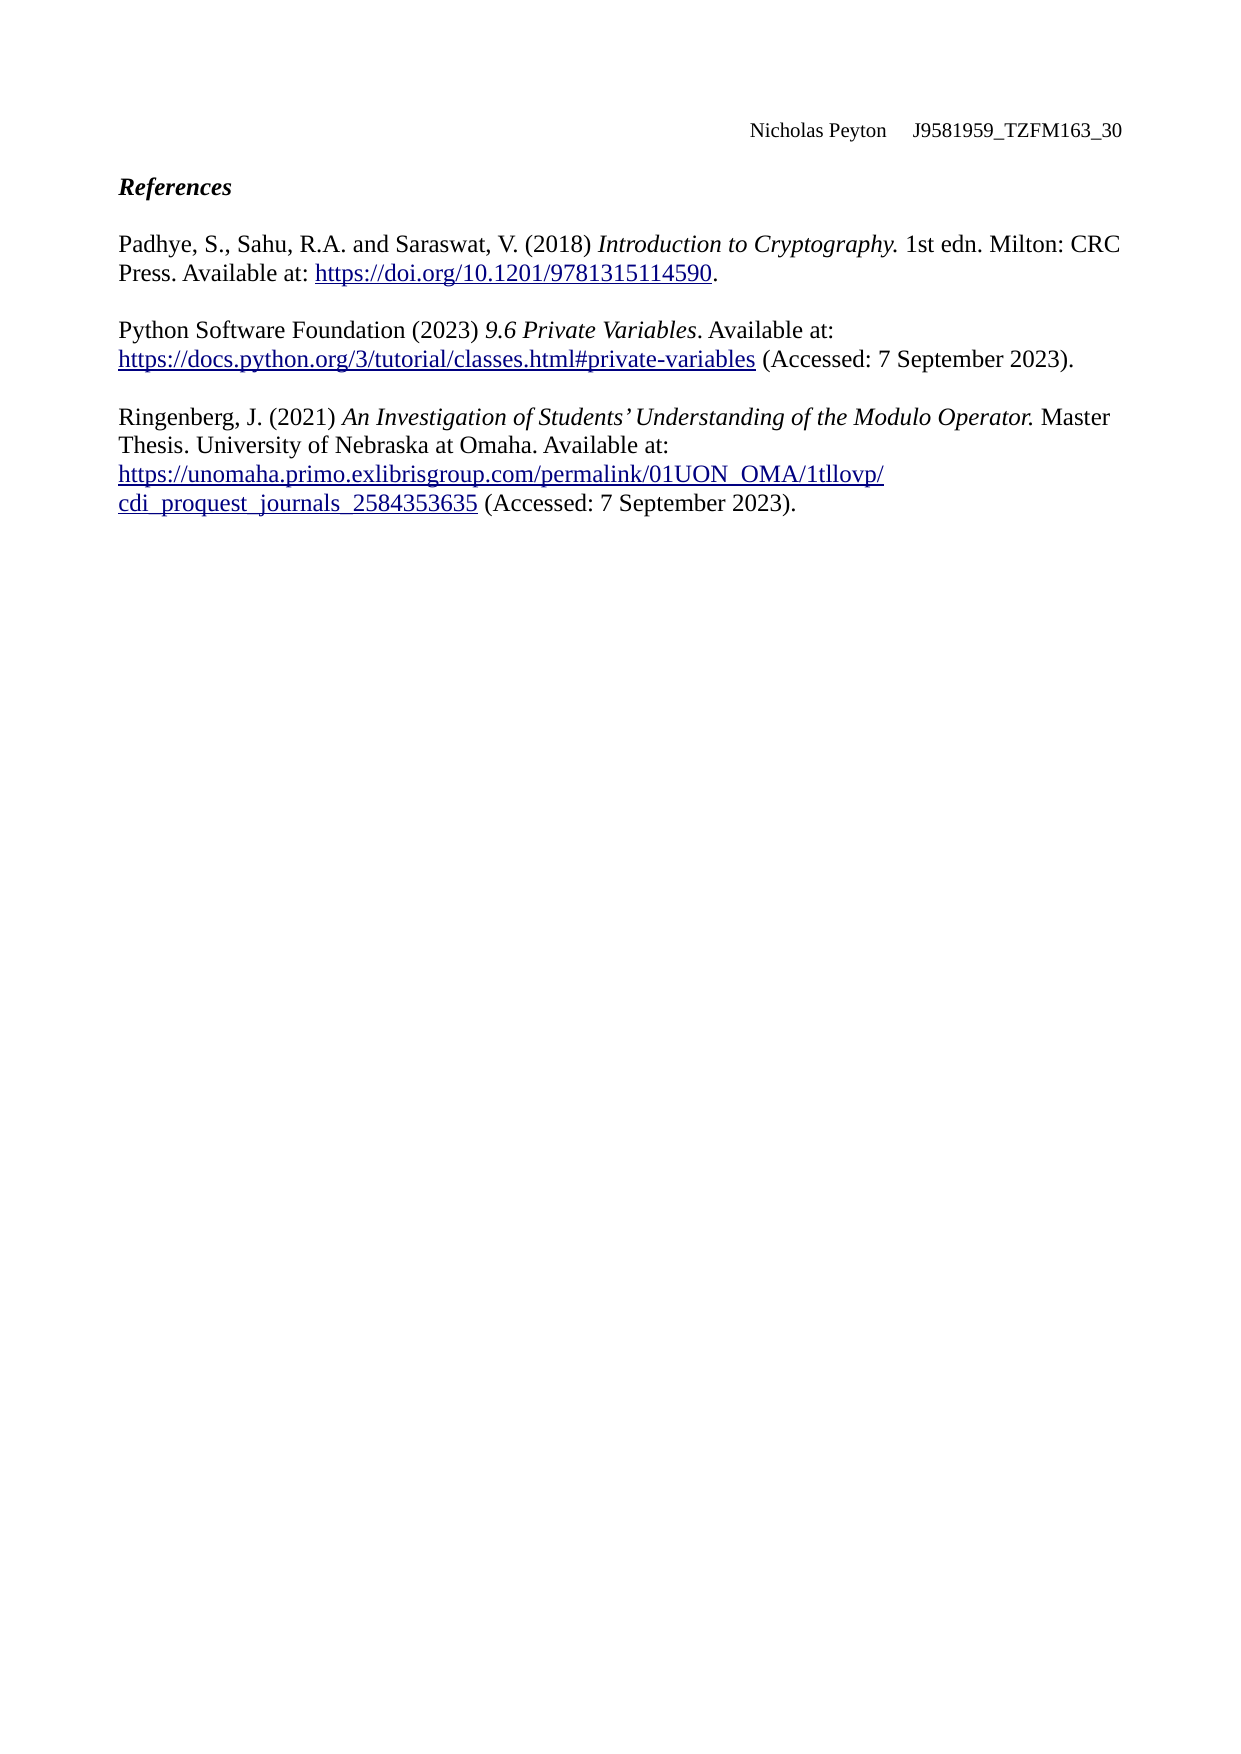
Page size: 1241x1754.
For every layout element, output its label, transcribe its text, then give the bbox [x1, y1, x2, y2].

text Python Software Foundation (2023) 9.6 Private Variables. Available at: https://docs.python.org/3/tutorial/classes.html#private-variables (Accessed: 7 September 2023). [118, 315, 1122, 373]
text Padhye, S., Sahu, R.A. and Saraswat, V. (2018) Introduction to Cryptography. 1st edn. Milton: CRC Press. Available at: https://doi.org/10.1201/9781315114590. [118, 229, 1122, 287]
text References [118, 172, 1122, 200]
text Ringenberg, J. (2021) An Investigation of Students’ Understanding of the Modulo Operator. Master Thesis. University of Nebraska at Omaha. Available at: https://unomaha.primo.exlibrisgroup.com/permalink/01UON_OMA/1tllovp/cdi_proquest_journals_2584353635 (Accessed: 7 September 2023). [118, 402, 1122, 517]
